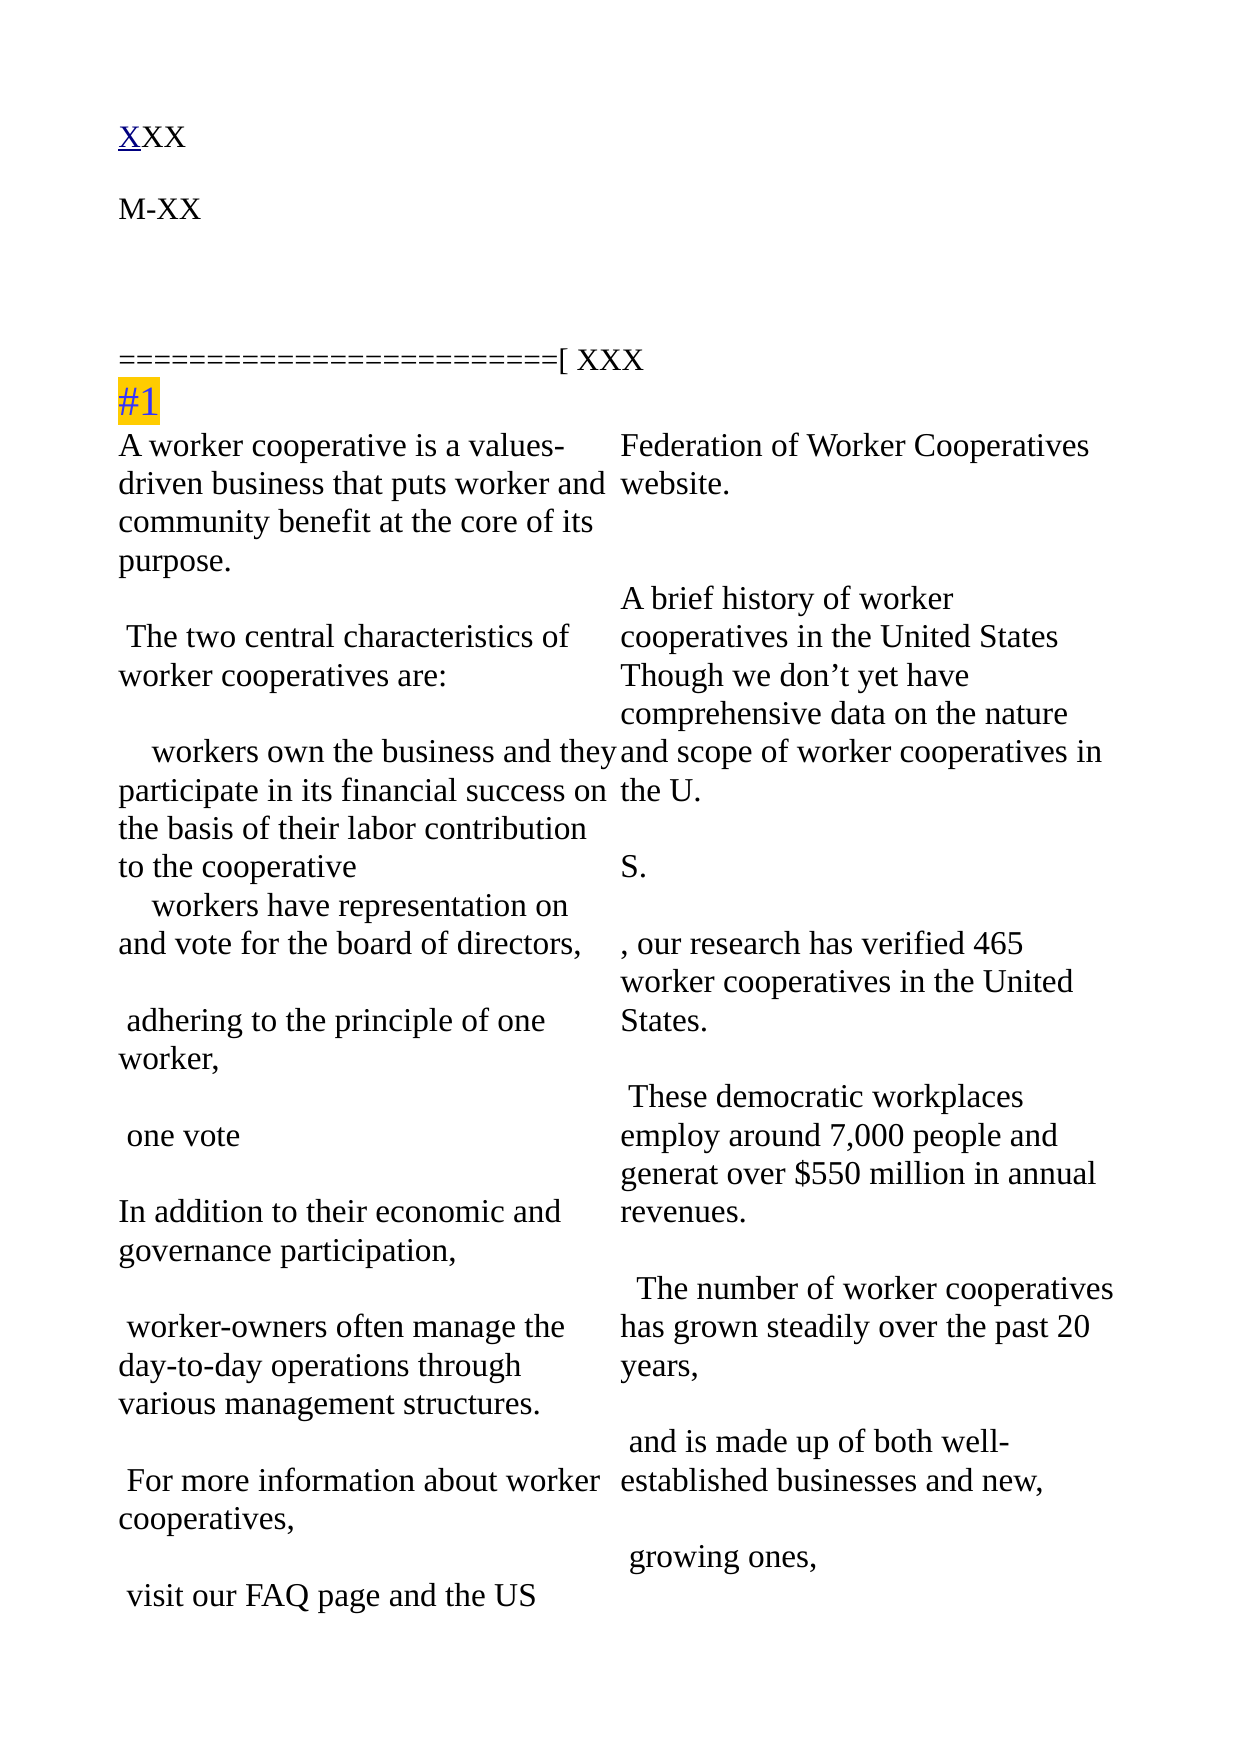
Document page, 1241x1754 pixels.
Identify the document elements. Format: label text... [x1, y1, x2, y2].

text , our research has verified 465 worker cooperatives in the United States. [620, 923, 1122, 1038]
text visit our FAQ page and the US [118, 1575, 620, 1613]
text A brief history of worker cooperatives in the United States [620, 578, 1122, 655]
text For more information about worker cooperatives, [118, 1460, 620, 1536]
text A worker cooperative is a values-driven business that puts worker and community benefit at the core of its purpose. [118, 425, 620, 578]
text XXX [118, 118, 1122, 154]
text adhering to the principle of one worker, [118, 1000, 620, 1076]
text one vote [118, 1115, 620, 1153]
text workers own the business and they participate in its financial success on the basis of their labor contribution to the cooperative [118, 731, 620, 885]
text workers have representation on and vote for the board of directors, [118, 885, 620, 961]
text Federation of Worker Cooperatives website. [620, 425, 1122, 501]
text growing ones, [620, 1536, 1122, 1575]
text These democratic workplaces employ around 7,000 people and generat over $550 million in annual revenues. [620, 1076, 1122, 1230]
text The two central characteristics of worker cooperatives are: [118, 616, 620, 693]
text M-XX [118, 190, 1122, 226]
text and is made up of both well-established businesses and new, [620, 1421, 1122, 1498]
text Though we don’t yet have comprehensive data on the nature and scope of worker cooperatives in the U. [620, 655, 1122, 808]
text The number of worker cooperatives has grown steadily over the past 20 years, [620, 1268, 1122, 1383]
text S. [620, 846, 1122, 885]
text worker-owners often manage the day-to-day operations through various management structures. [118, 1306, 620, 1421]
text #1 [118, 377, 1122, 425]
text In addition to their economic and governance participation, [118, 1191, 620, 1268]
text =========================[ XXX [118, 341, 1122, 377]
